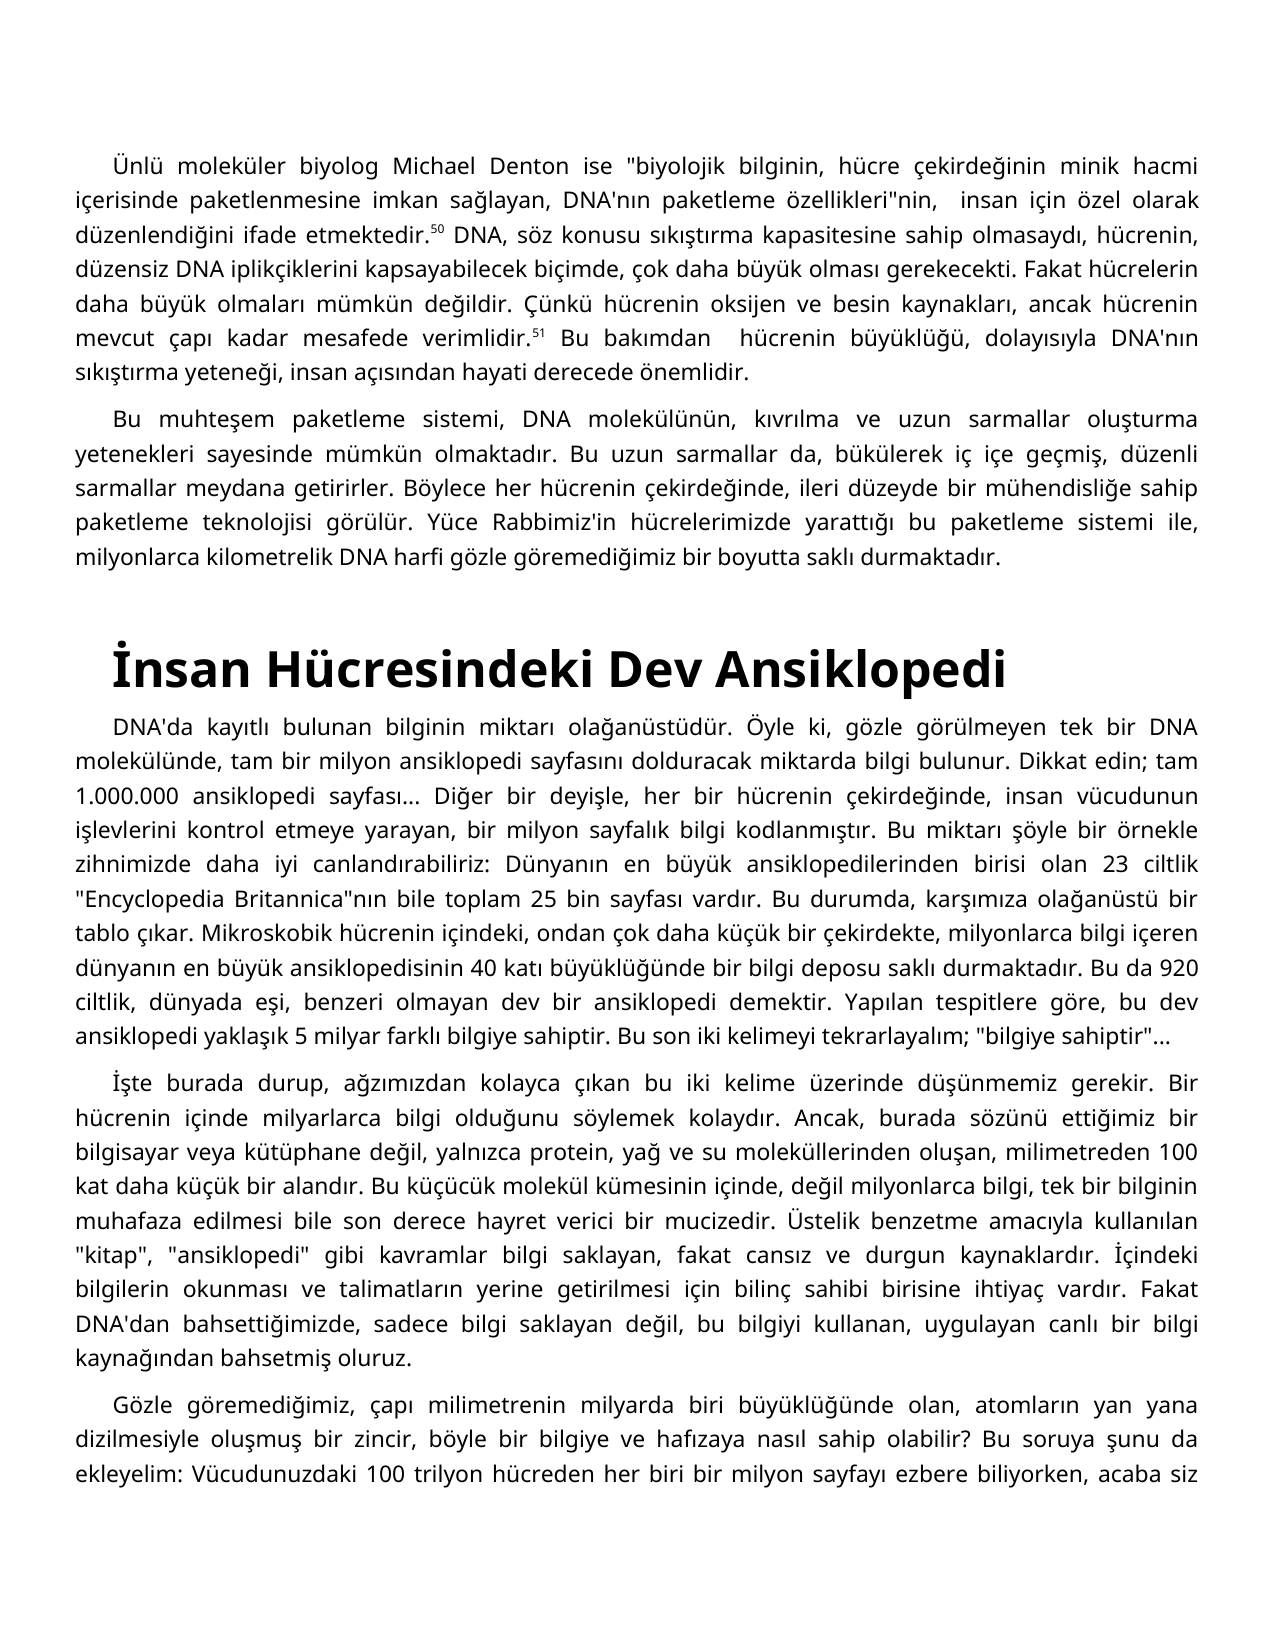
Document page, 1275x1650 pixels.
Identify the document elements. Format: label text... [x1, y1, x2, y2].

text Gözle göremediğimiz, çapı milimetrenin milyarda biri büyüklüğünde olan, atomların yan yana dizilmesiyle oluşmuş bir zincir, böyle bir bilgiye ve hafızaya nasıl sahip olabilir? Bu soruya şunu da ekleyelim: Vücudunuzdaki 100 trilyon hücreden her biri bir milyon sayfayı ezbere biliyorken, acaba siz [75, 1389, 1200, 1489]
text İşte burada durup, ağzımızdan kolayca çıkan bu iki kelime üzerinde düşünmemiz gerekir. Bir hücrenin içinde milyarlarca bilgi olduğunu söylemek kolaydır. Ancak, burada sözünü ettiğimiz bir bilgisayar veya kütüphane değil, yalnızca protein, yağ ve su moleküllerinden oluşan, milimetreden 100 kat daha küçük bir alandır. Bu küçücük molekül kümesinin içinde, değil milyonlarca bilgi, tek bir bilginin muhafaza edilmesi bile son derece hayret verici bir mucizedir. Üstelik benzetme amacıyla kullanılan "kitap", "ansiklopedi" gibi kavramlar bilgi saklayan, fakat cansız ve durgun kaynaklardır. İçindeki bilgilerin okunması ve talimatların yerine getirilmesi için bilinç sahibi birisine ihtiyaç vardır. Fakat DNA'dan bahsettiğimizde, sadece bilgi saklayan değil, bu bilgiyi kullanan, uygulayan canlı bir bilgi kaynağından bahsetmiş oluruz. [75, 1067, 1200, 1373]
text DNA'da kayıtlı bulunan bilginin miktarı olağanüstüdür. Öyle ki, gözle görülmeyen tek bir DNA molekülünde, tam bir milyon ansiklopedi sayfasını dolduracak miktarda bilgi bulunur. Dikkat edin; tam 1.000.000 ansiklopedi sayfası... Diğer bir deyişle, her bir hücrenin çekirdeğinde, insan vücudunun işlevlerini kontrol etmeye yarayan, bir milyon sayfalık bilgi kodlanmıştır. Bu miktarı şöyle bir örnekle zihnimizde daha iyi canlandırabiliriz: Dünyanın en büyük ansiklopedilerinden birisi olan 23 ciltlik "Encyclopedia Britannica"nın bile toplam 25 bin sayfası vardır. Bu durumda, karşımıza olağanüstü bir tablo çıkar. Mikroskobik hücrenin içindeki, ondan çok daha küçük bir çekirdekte, milyonlarca bilgi içeren dünyanın en büyük ansiklopedisinin 40 katı büyüklüğünde bir bilgi deposu saklı durmaktadır. Bu da 920 ciltlik, dünyada eşi, benzeri olmayan dev bir ansiklopedi demektir. Yapılan tespitlere göre, bu dev ansiklopedi yaklaşık 5 milyar farklı bilgiye sahiptir. Bu son iki kelimeyi tekrarlayalım; "bilgiye sahiptir"... [75, 711, 1200, 1051]
text Bu muhteşem paketleme sistemi, DNA molekülünün, kıvrılma ve uzun sarmallar oluşturma yetenekleri sayesinde mümkün olmaktadır. Bu uzun sarmallar da, bükülerek iç içe geçmiş, düzenli sarmallar meydana getirirler. Böylece her hücrenin çekirdeğinde, ileri düzeyde bir mühendisliğe sahip paketleme teknolojisi görülür. Yüce Rabbimiz'in hücrelerimizde yarattığı bu paketleme sistemi ile, milyonlarca kilometrelik DNA harfi gözle göremediğimiz bir boyutta saklı durmaktadır. [75, 403, 1200, 572]
text Ünlü moleküler biyolog Michael Denton ise "biyolojik bilginin, hücre çekirdeğinin minik hacmi içerisinde paketlenmesine imkan sağlayan, DNA'nın paketleme özellikleri"nin, insan için özel olarak düzenlendiğini ifade etmektedir.50 DNA, söz konusu sıkıştırma kapasitesine sahip olmasaydı, hücrenin, düzensiz DNA iplikçiklerini kapsayabilecek biçimde, çok daha büyük olması gerekecekti. Fakat hücrelerin daha büyük olmaları mümkün değildir. Çünkü hücrenin oksijen ve besin kaynakları, ancak hücrenin mevcut çapı kadar mesafede verimlidir.51 Bu bakımdan hücrenin büyüklüğü, dolayısıyla DNA'nın sıkıştırma yeteneği, insan açısından hayati derecede önemlidir. [75, 150, 1200, 387]
subtitle İnsan Hücresindeki Dev Ansiklopedi [112, 634, 1200, 702]
